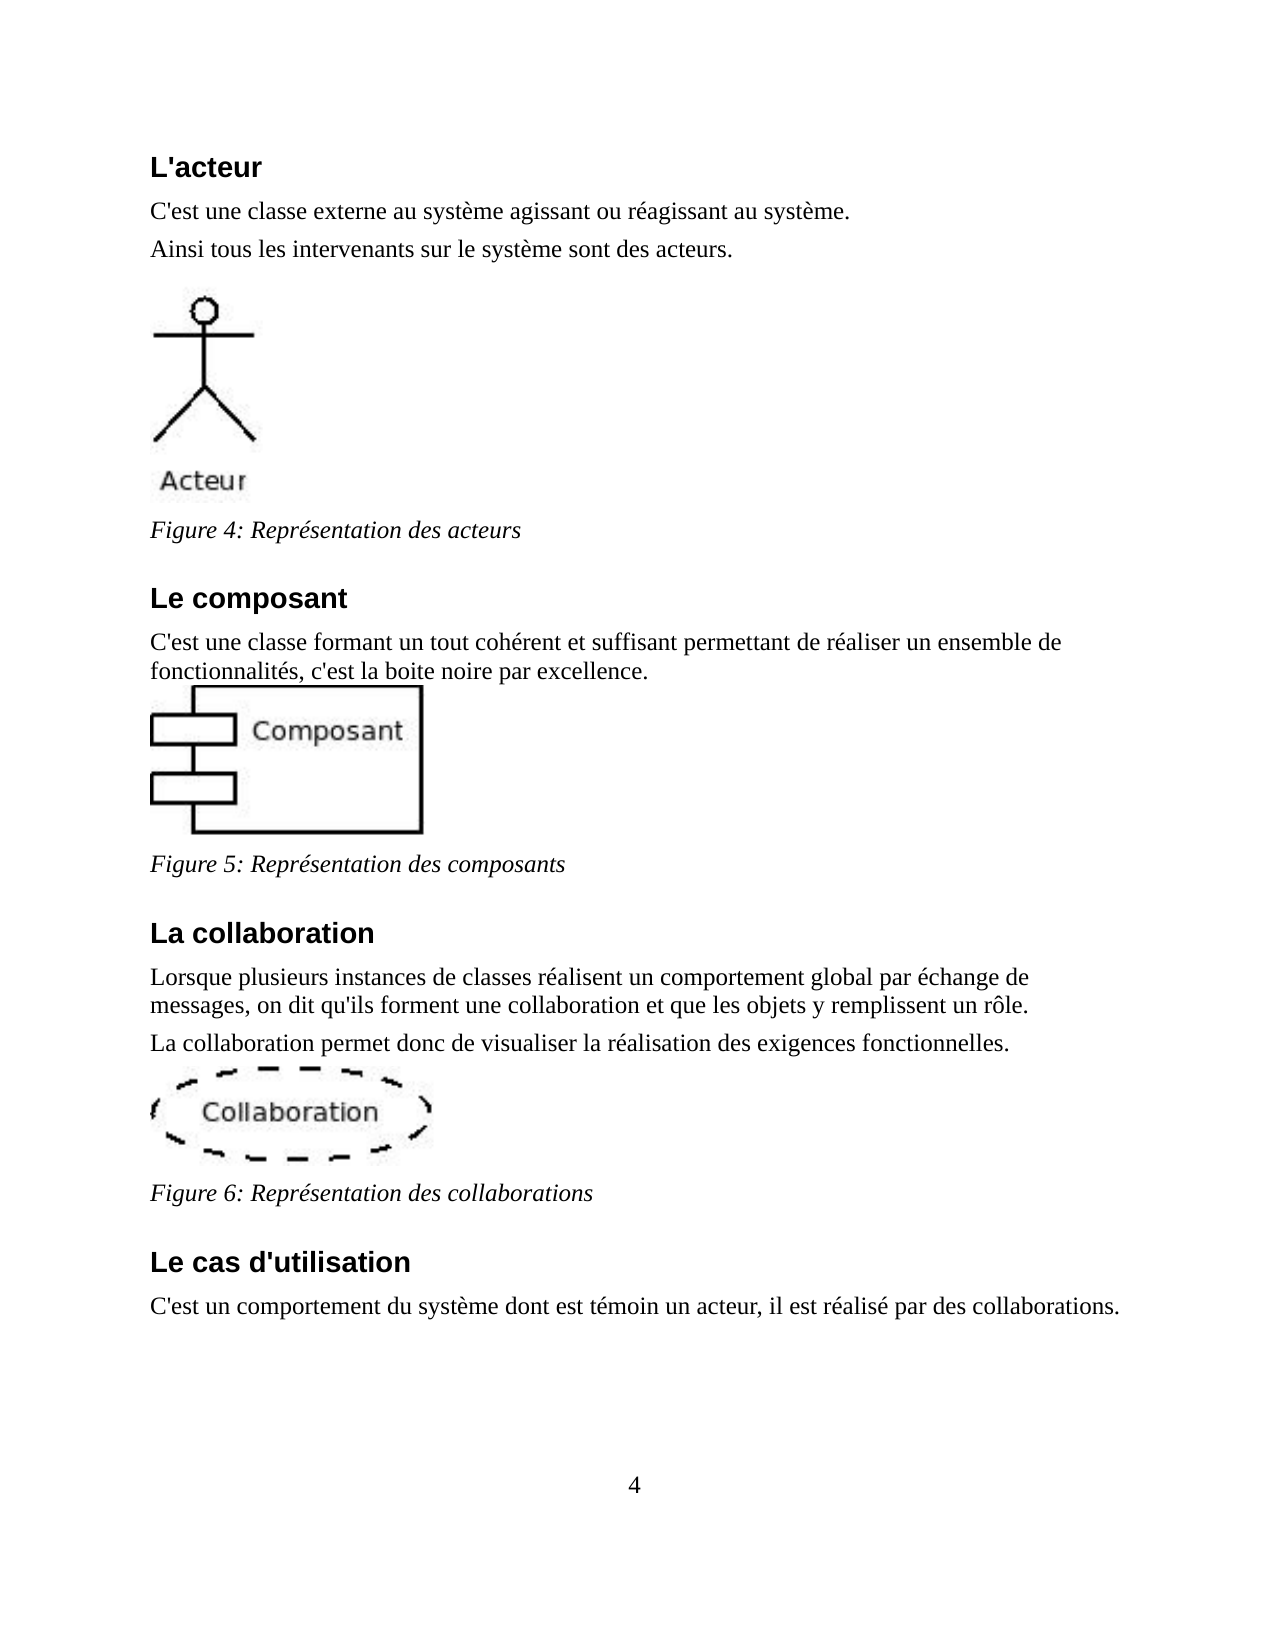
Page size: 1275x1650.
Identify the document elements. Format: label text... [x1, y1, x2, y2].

text C'est une classe externe au système agissant ou réagissant au système. [150, 196, 1125, 225]
text Ainsi tous les intervenants sur le système sont des acteurs. [150, 234, 1125, 262]
text Figure 6: Représentation des collaborations [150, 1178, 1125, 1207]
text Lorsque plusieurs instances de classes réalisent un comportement global par échange de messages, on dit qu'ils forment une collaboration et que les objets y remplissent un rôle. [150, 962, 1125, 1019]
picture [150, 271, 263, 503]
subtitle Le composant [150, 581, 1125, 615]
text La collaboration permet donc de visualiser la réalisation des exigences fonctionnelles. [150, 1028, 1125, 1057]
subtitle L'acteur [150, 150, 1125, 183]
text Figure 5: Représentation des composants [150, 849, 1125, 878]
text C'est une classe formant un tout cohérent et suffisant permettant de réaliser un ensemble de fonctionnalités, c'est la boite noire par excellence. [150, 627, 1125, 685]
text C'est un comportement du système dont est témoin un acteur, il est réalisé par des collaborations. [150, 1291, 1125, 1319]
picture [150, 1066, 436, 1166]
text Figure 4: Représentation des acteurs [150, 515, 1125, 544]
picture [150, 685, 426, 837]
subtitle La collaboration [150, 916, 1125, 949]
subtitle Le cas d'utilisation [150, 1245, 1125, 1278]
